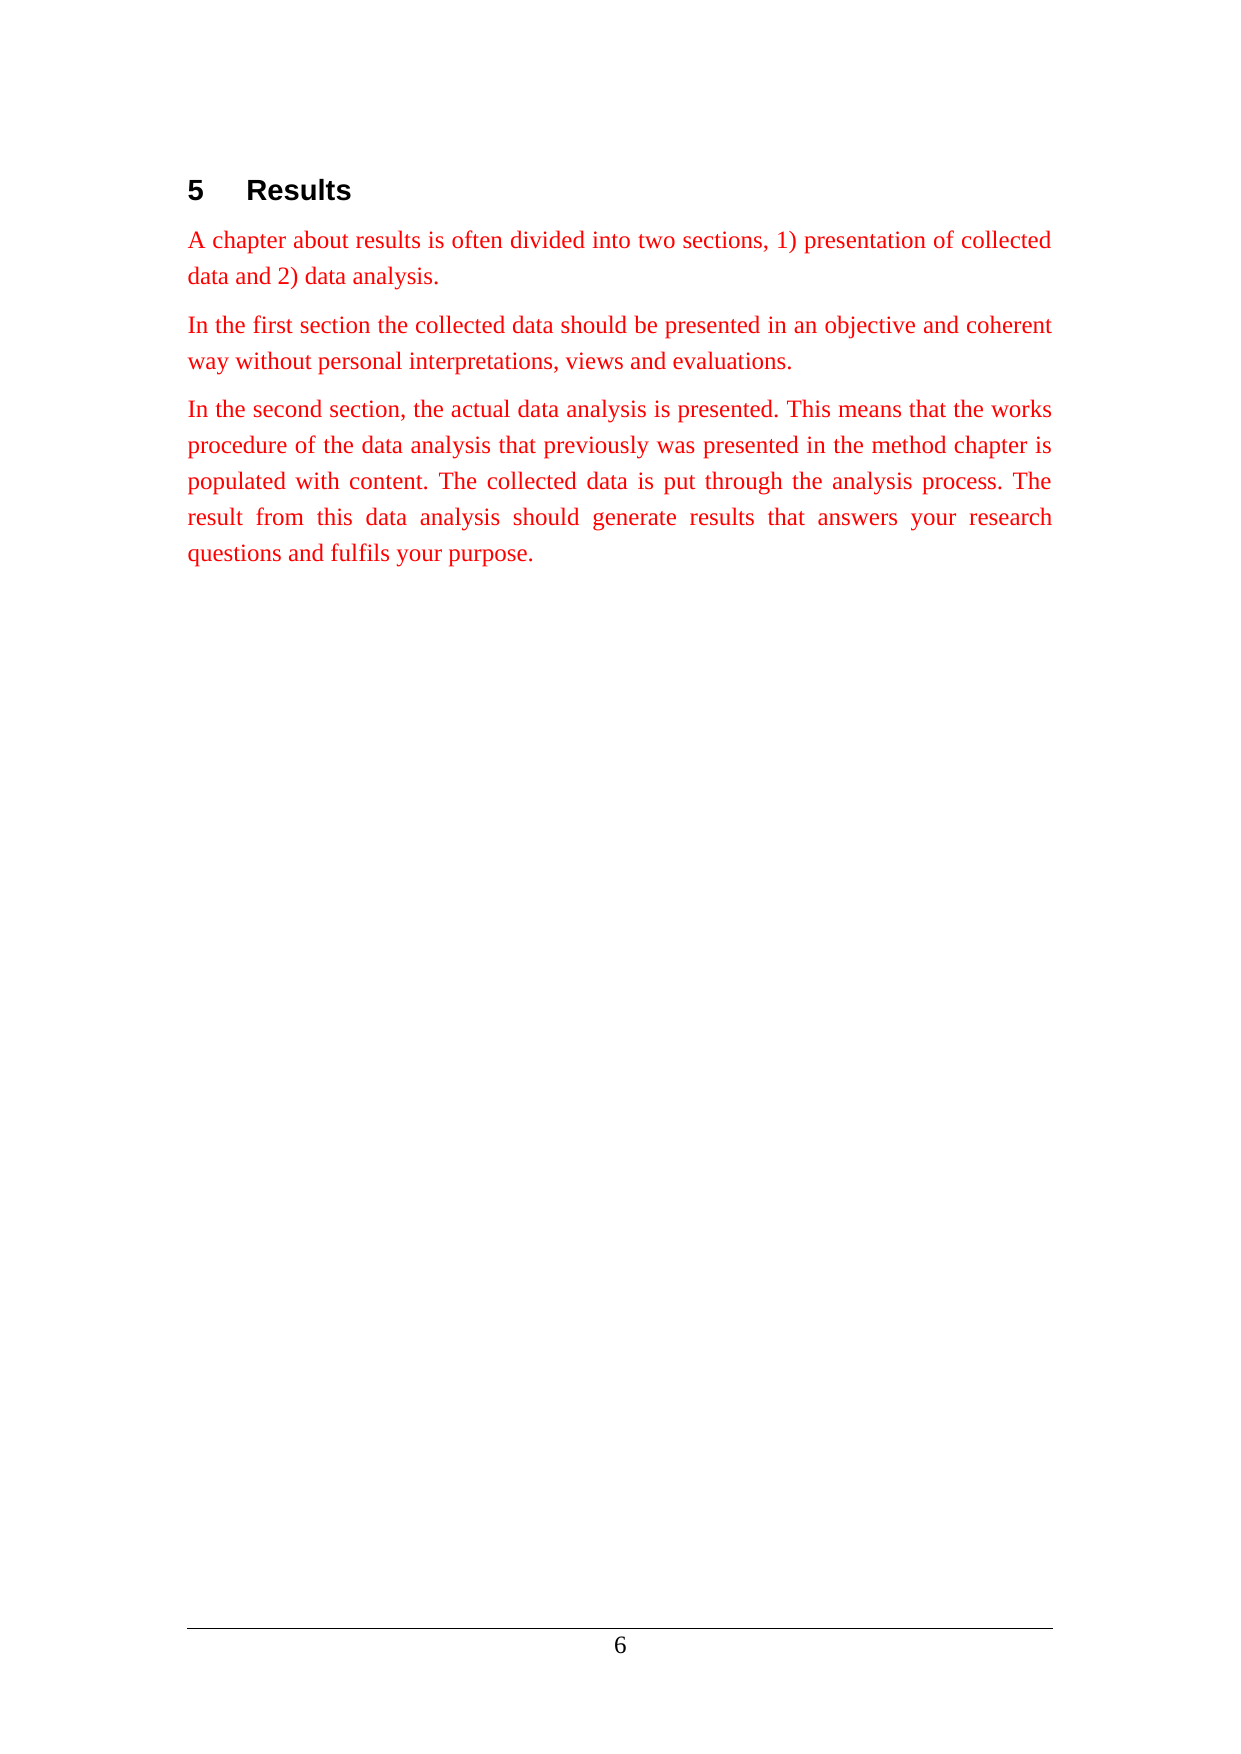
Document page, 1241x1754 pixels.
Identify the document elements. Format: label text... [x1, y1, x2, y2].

text A chapter about results is often divided into two sections, 1) presentation of collected data and 2) data analysis. [187, 226, 1053, 290]
subtitle Results [187, 173, 1053, 206]
text In the second section, the actual data analysis is presented. This means that the works procedure of the data analysis that previously was presented in the method chapter is populated with content. The collected data is put through the analysis process. The result from this data analysis should generate results that answers your research questions and fulfils your purpose. [187, 394, 1053, 567]
text In the first section the collected data should be presented in an objective and coherent way without personal interpretations, views and evaluations. [187, 310, 1053, 374]
